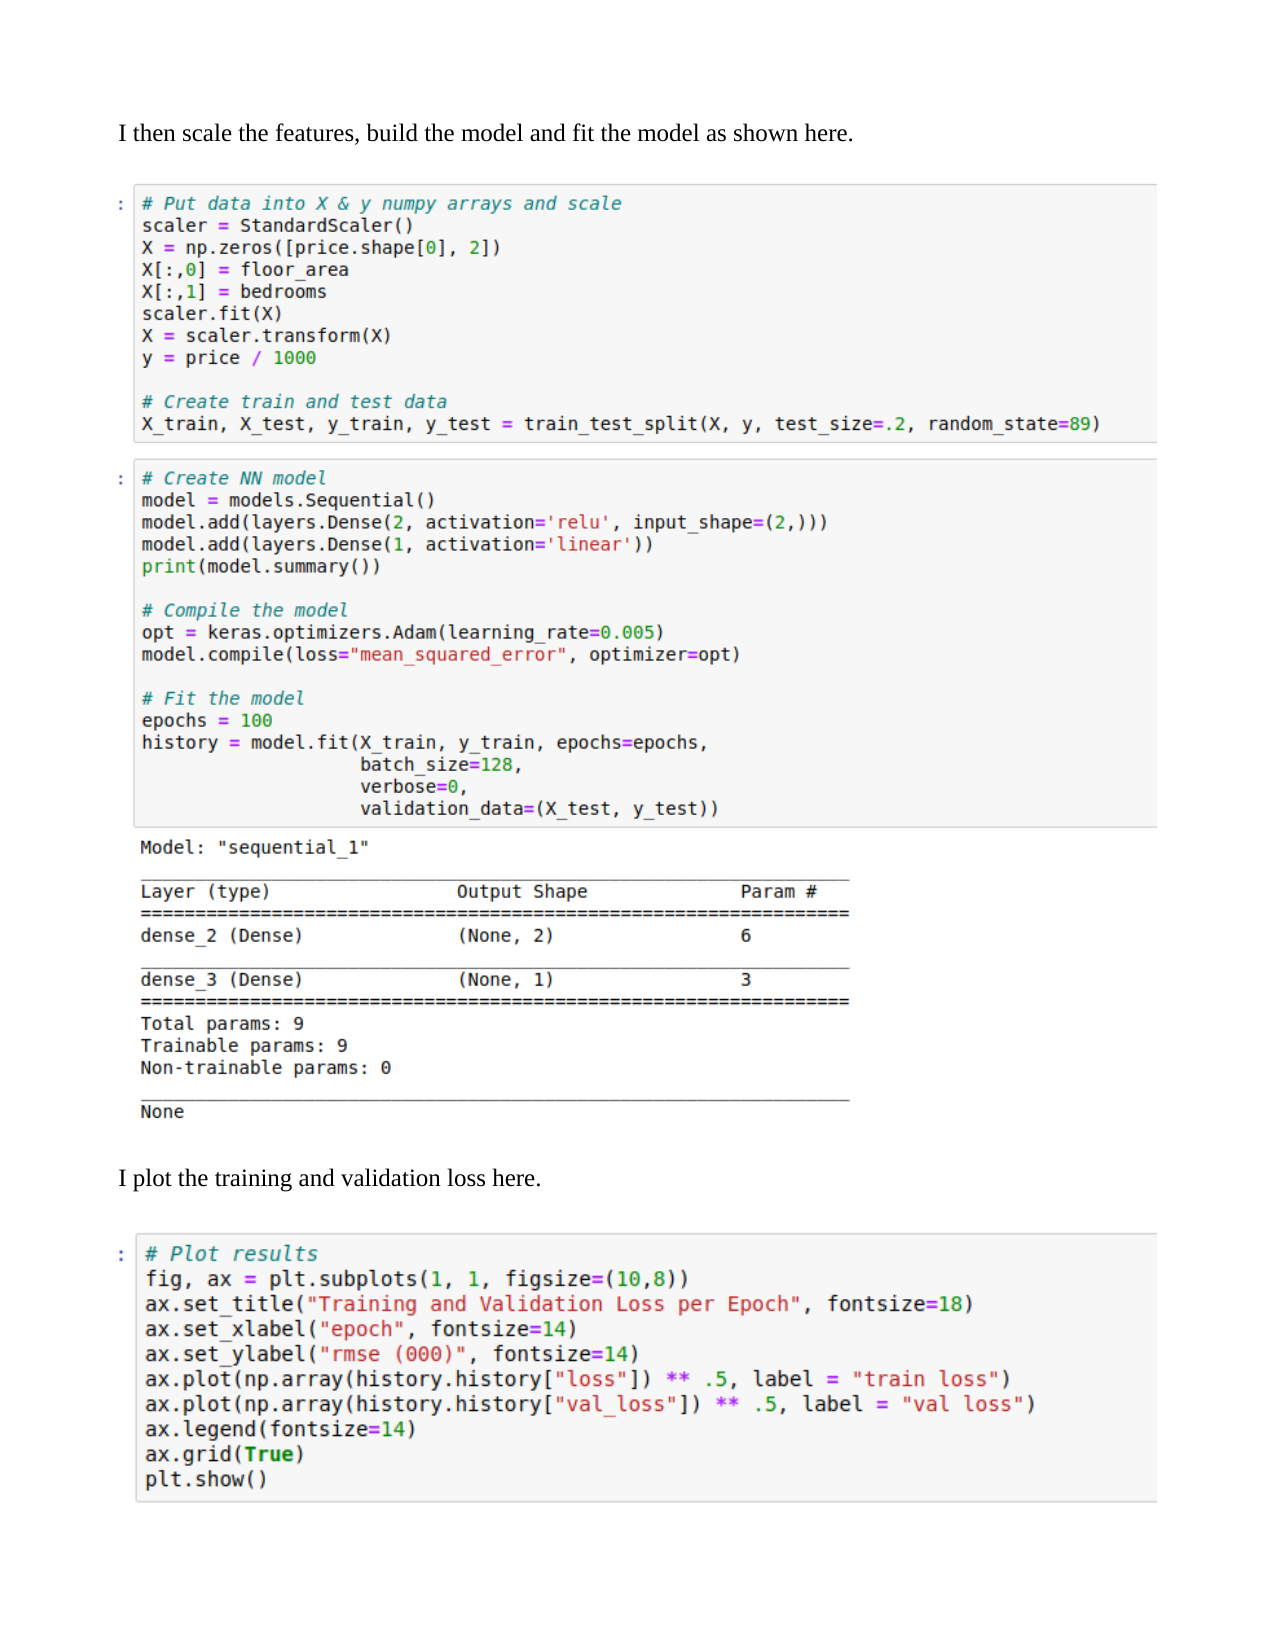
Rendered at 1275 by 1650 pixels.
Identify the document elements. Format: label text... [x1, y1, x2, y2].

picture [118, 175, 1157, 1135]
picture [118, 1220, 1157, 1516]
text I then scale the features, build the model and fit the model as shown here. [118, 118, 1157, 147]
text I plot the training and validation loss here. [118, 1163, 1157, 1192]
